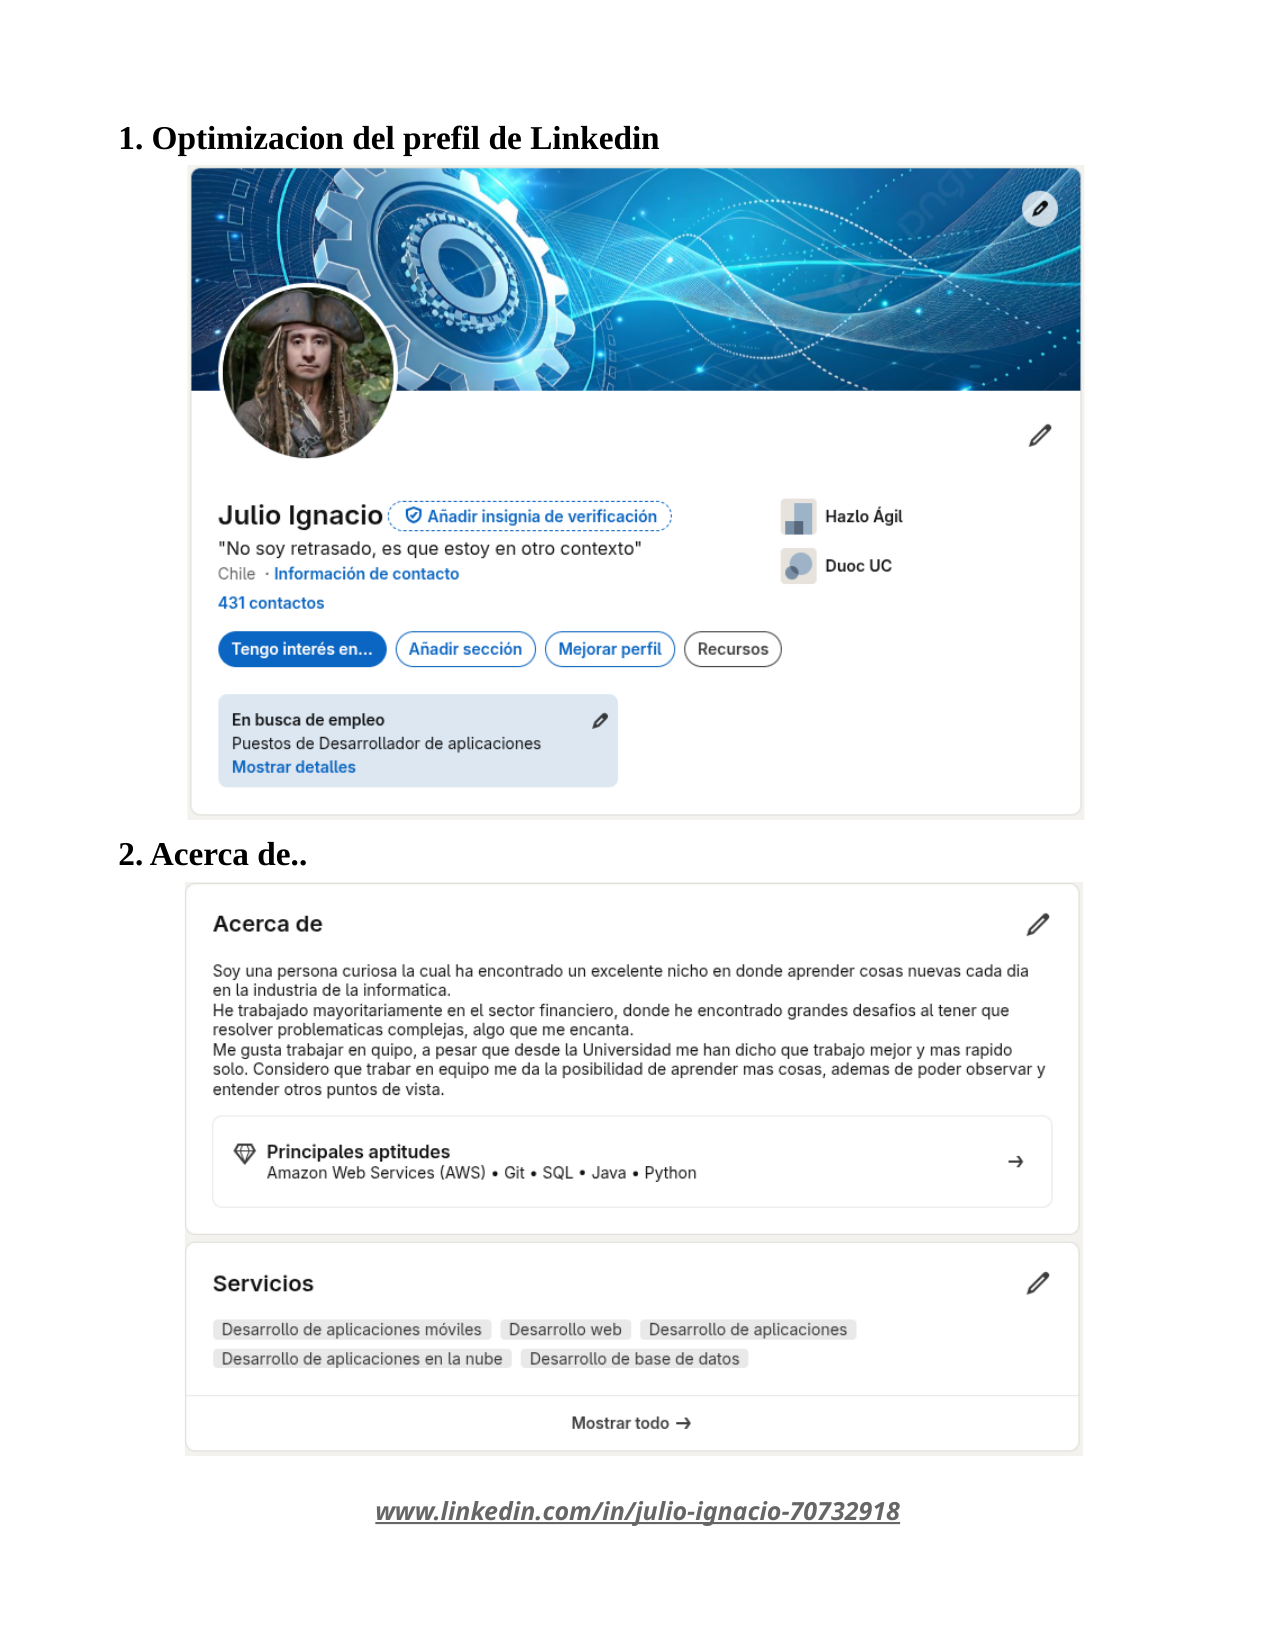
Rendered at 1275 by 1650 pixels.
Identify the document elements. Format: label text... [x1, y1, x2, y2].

text www.linkedin.com/in/julio-ignacio-70732918 [118, 1493, 1157, 1527]
picture [187, 165, 1085, 820]
text 2. Acerca de.. [118, 834, 1157, 872]
text 1. Optimizacion del prefil de Linkedin [118, 118, 1157, 156]
picture [184, 882, 1083, 1456]
